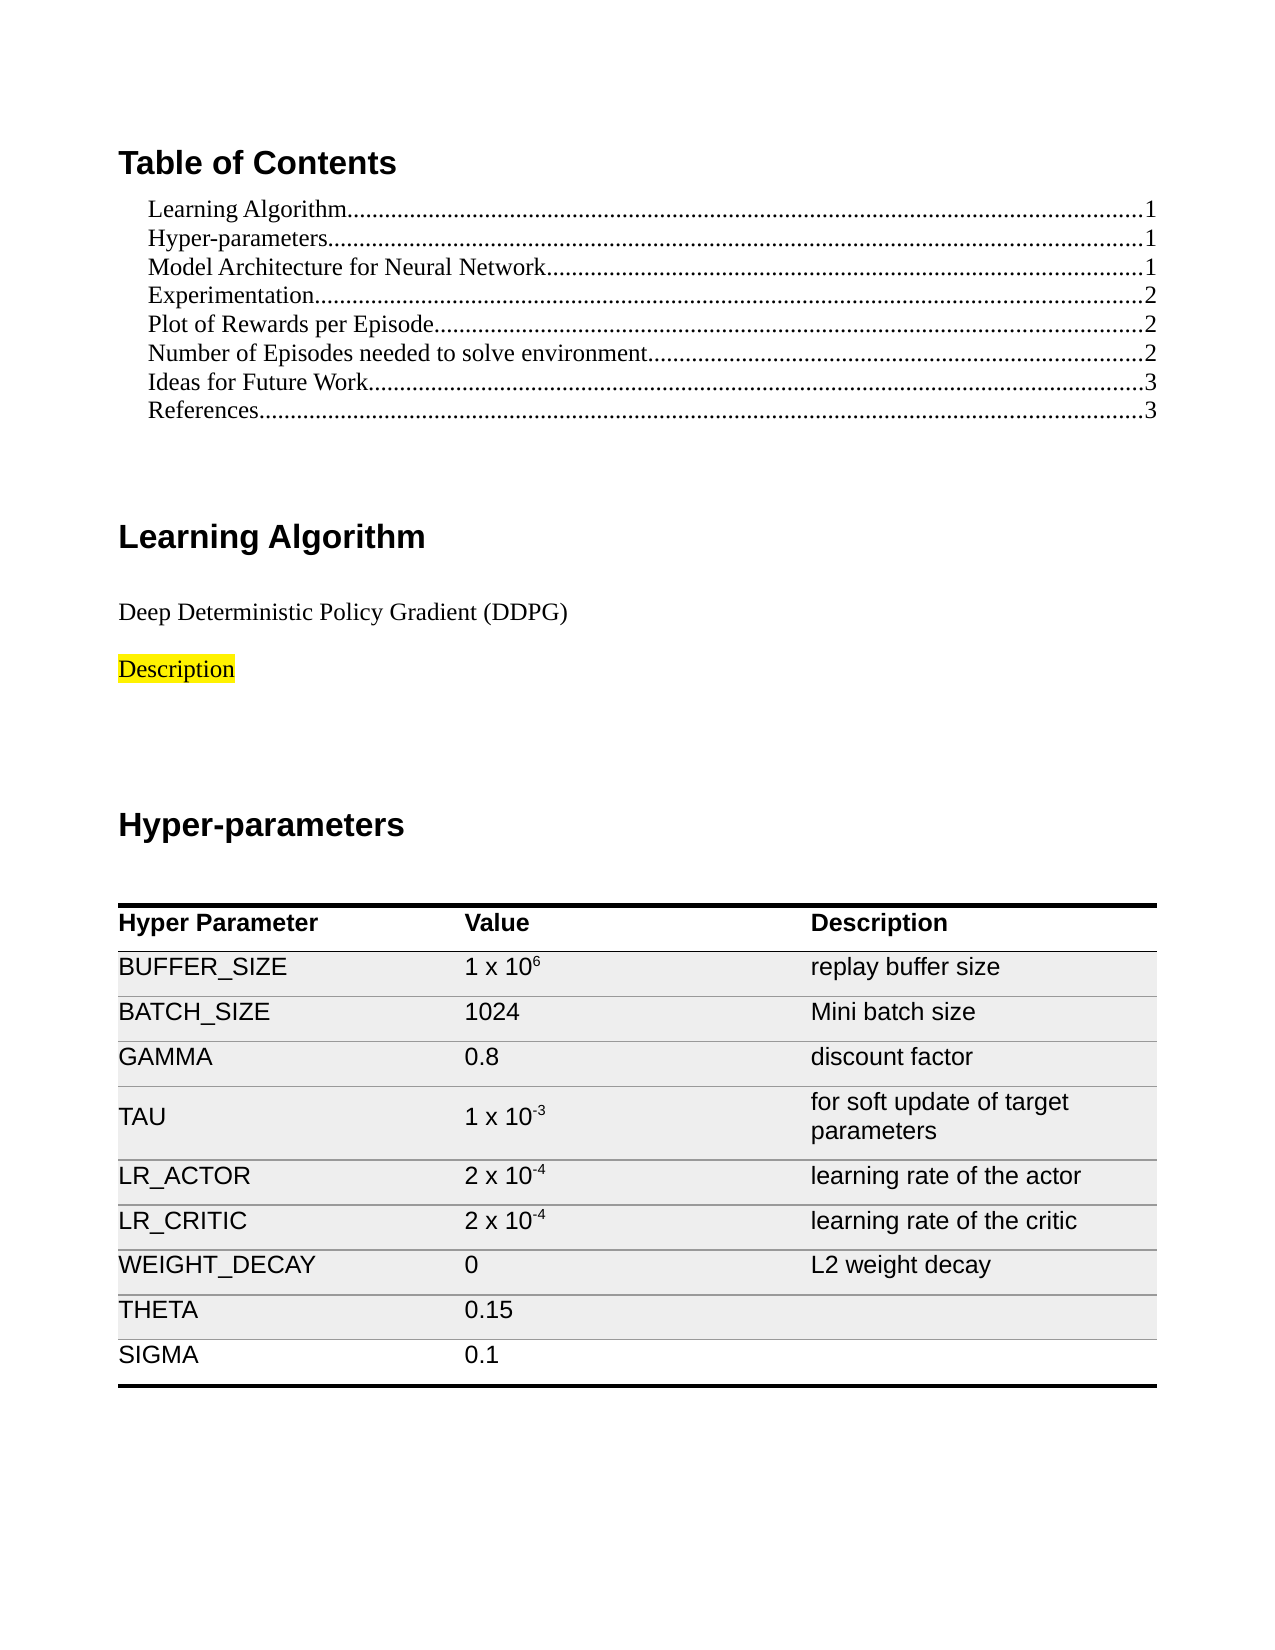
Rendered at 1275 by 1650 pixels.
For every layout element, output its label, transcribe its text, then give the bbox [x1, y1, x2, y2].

table_cell [811, 1340, 1157, 1384]
table_header Value [464, 908, 811, 951]
table_cell LR_ACTOR [118, 1161, 464, 1204]
text Hyper-parameters 1 [148, 223, 1157, 252]
table_header Description [811, 908, 1157, 951]
table_cell 2 x 10-4 [464, 1161, 811, 1204]
table_cell LR_CRITIC [118, 1206, 464, 1249]
text Experimentation 2 [148, 280, 1157, 309]
table_cell 1 x 106 [464, 952, 811, 996]
table_cell 2 x 10-4 [464, 1206, 811, 1249]
table_cell [811, 1296, 1157, 1339]
subtitle Hyper-parameters [118, 804, 1157, 843]
text References 3 [148, 395, 1157, 424]
table_cell BATCH_SIZE [118, 997, 464, 1041]
table_cell 0 [464, 1251, 811, 1294]
table_cell for soft update of target parameters [811, 1087, 1157, 1159]
table_cell learning rate of the actor [811, 1161, 1157, 1204]
table_cell 1 x 10-3 [464, 1087, 811, 1159]
table_cell L2 weight decay [811, 1251, 1157, 1294]
table_cell THETA [118, 1296, 464, 1339]
table_cell learning rate of the critic [811, 1206, 1157, 1249]
text Learning Algorithm 1 [148, 194, 1157, 223]
table_cell 1024 [464, 997, 811, 1041]
text Deep Deterministic Policy Gradient (DDPG) [118, 597, 1157, 626]
table_cell WEIGHT_DECAY [118, 1251, 464, 1294]
table_cell discount factor [811, 1042, 1157, 1086]
table_cell 0.1 [464, 1340, 811, 1384]
table_cell 0.15 [464, 1296, 811, 1339]
text Ideas for Future Work 3 [148, 367, 1157, 395]
table_cell SIGMA [118, 1340, 464, 1384]
subtitle Learning Algorithm [118, 517, 1157, 556]
table_cell 0.8 [464, 1042, 811, 1086]
subtitle Table of Contents [118, 143, 1157, 182]
text Plot of Rewards per Episode 2 [148, 309, 1157, 338]
text Model Architecture for Neural Network 1 [148, 252, 1157, 280]
text Description [118, 654, 1157, 683]
table_cell Mini batch size [811, 997, 1157, 1041]
text Number of Episodes needed to solve environment 2 [148, 338, 1157, 367]
table_cell TAU [118, 1087, 464, 1159]
table_header Hyper Parameter [118, 908, 464, 951]
table_cell replay buffer size [811, 952, 1157, 996]
table_cell GAMMA [118, 1042, 464, 1086]
table_cell BUFFER_SIZE [118, 952, 464, 996]
